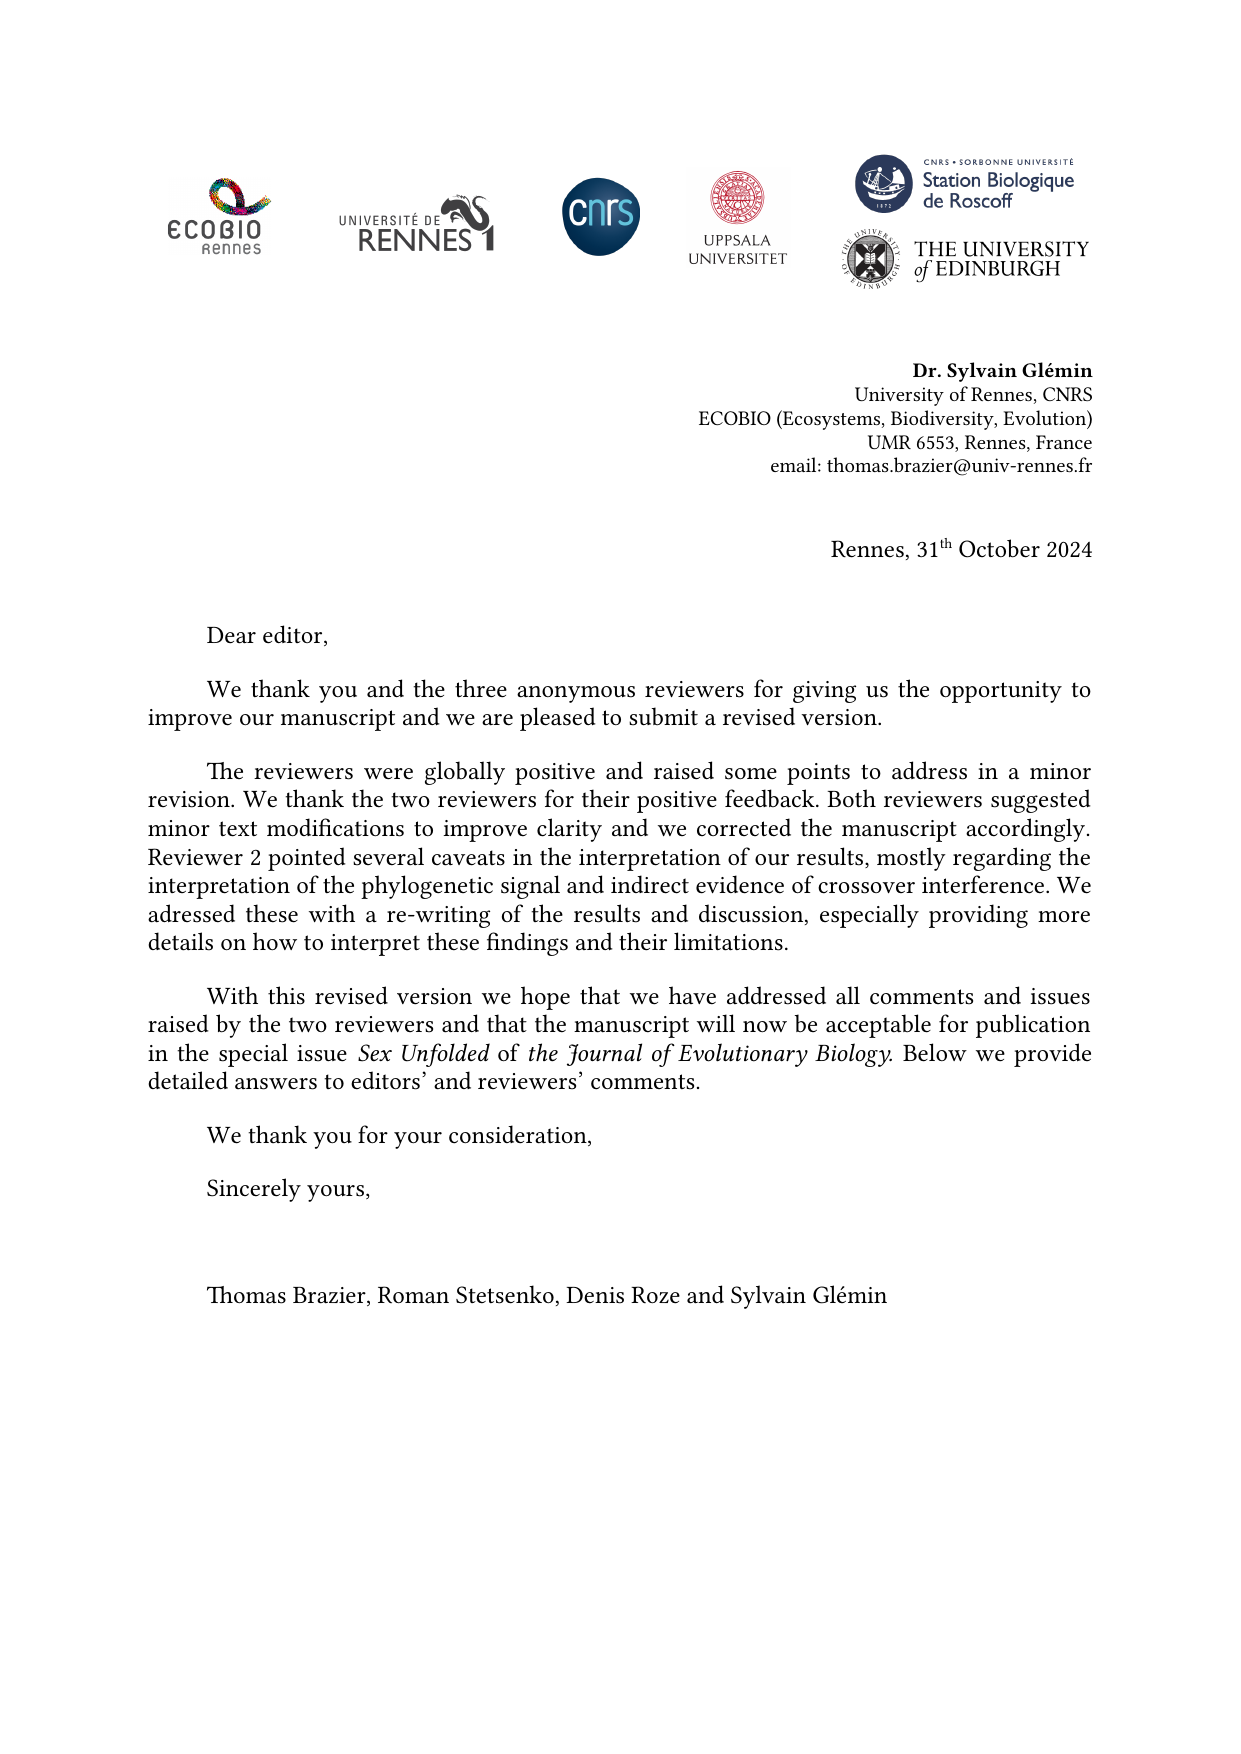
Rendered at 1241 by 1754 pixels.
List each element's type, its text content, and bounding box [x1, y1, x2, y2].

picture [561, 177, 640, 256]
picture [852, 147, 1083, 223]
text email: thomas.brazier@univ-rennes.fr [162, 454, 1093, 478]
text Dear editor, [148, 621, 1093, 650]
text Rennes, 31th October 2024 [148, 535, 1093, 563]
text The reviewers were globally positive and raised some points to address in a minor revision. We thank the two reviewers for their positive feedback. Both reviewers suggested minor text modifications to improve clarity and we corrected the manuscript accordingly. Reviewer 2 pointed several caveats in the interpretation of our results, mostly regarding the interpretation of the phylogenetic signal and indirect evidence of crossover interference. We adressed these with a re-writing of the results and discussion, especially providing more details on how to interpret these findings and their limitations. [148, 757, 1093, 957]
picture [841, 229, 1089, 289]
text Thomas Brazier, Roman Stetsenko, Denis Roze and Sylvain Glémin [148, 1282, 1093, 1310]
text Dr. Sylvain Glémin [162, 359, 1093, 383]
text With this revised version we hope that we have addressed all comments and issues raised by the two reviewers and that the manuscript will now be acceptable for publication in the special issue Sex Unfolded of the Journal of Evolutionary Biology. Below we provide detailed answers to editors’ and reviewers’ comments. [148, 982, 1093, 1096]
text ECOBIO (Ecosystems, Biodiversity, Evolution) [162, 407, 1093, 430]
picture [318, 173, 515, 273]
text We thank you for your consideration, [148, 1121, 1093, 1149]
text We thank you and the three anonymous reviewers for giving us the opportunity to improve our manuscript and we are pleased to submit a revised version. [148, 675, 1093, 732]
text UMR 6553, Rennes, France [162, 430, 1093, 454]
text University of Rennes, CNRS [162, 383, 1093, 407]
picture [167, 177, 272, 255]
picture [685, 167, 791, 268]
text Sincerely yours, [148, 1174, 1093, 1203]
